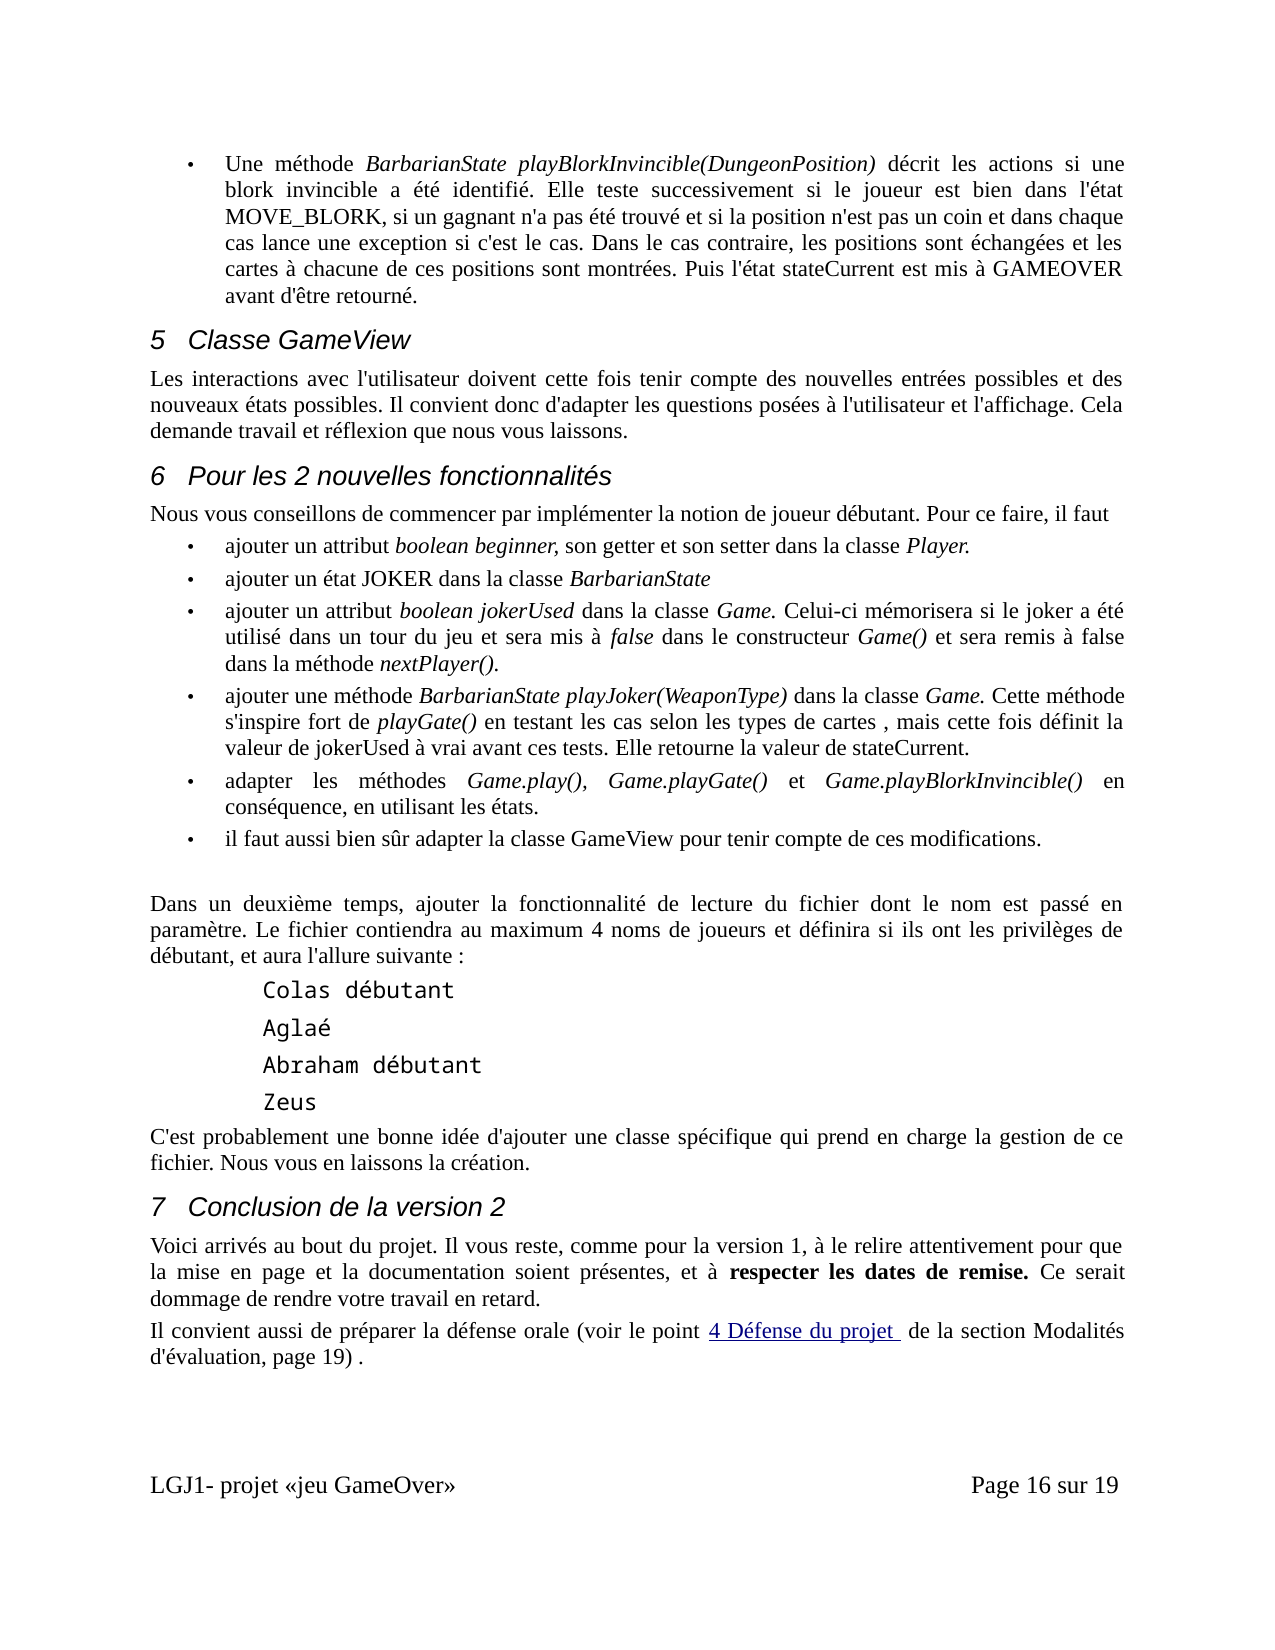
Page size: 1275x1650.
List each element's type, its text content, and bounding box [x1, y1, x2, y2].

text Il convient aussi de préparer la défense orale (voir le point 4 Défense du projet de la section Modalités d'évaluation, page 19) . [150, 1317, 1125, 1370]
text Dans un deuxième temps, ajouter la fonctionnalité de lecture du fichier dont le nom est passé en paramètre. Le fichier contiendra au maximum 4 noms de joueurs et définira si ils ont les privilèges de débutant, et aura l'allure suivante : [150, 889, 1125, 969]
subtitle Conclusion de la version 2 [150, 1191, 1125, 1223]
list ajouter une méthode BarbarianState playJoker(WeaponType) dans la classe Game. Cette méthode s'inspire fort de playGate() en testant les cas selon les types de cartes , mais cette fois définit la valeur de jokerUsed à vrai avant ces tests. Elle retourne la valeur de stateCurrent. [187, 682, 1125, 761]
text C'est probablement une bonne idée d'ajouter une classe spécifique qui prend en charge la gestion de ce fichier. Nous vous en laissons la création. [150, 1123, 1125, 1176]
list Abraham débutant [225, 1049, 1125, 1080]
text Les interactions avec l'utilisateur doivent cette fois tenir compte des nouvelles entrées possibles et des nouveaux états possibles. Il convient donc d'adapter les questions posées à l'utilisateur et l'affichage. Cela demande travail et réflexion que nous vous laissons. [150, 365, 1125, 444]
subtitle Classe GameView [150, 324, 1125, 355]
list ajouter un état JOKER dans la classe BarbarianState [187, 565, 1125, 591]
text Voici arrivés au bout du projet. Il vous reste, comme pour la version 1, à le relire attentivement pour que la mise en page et la documentation soient présentes, et à respecter les dates de remise. Ce serait dommage de rendre votre travail en retard. [150, 1232, 1125, 1311]
text Nous vous conseillons de commencer par implémenter la notion de joueur débutant. Pour ce faire, il faut [150, 500, 1125, 527]
list Une méthode BarbarianState playBlorkInvincible(DungeonPosition) décrit les actions si une blork invincible a été identifié. Elle teste successivement si le joueur est bien dans l'état MOVE_BLORK, si un gagnant n'a pas été trouvé et si la position n'est pas un coin et dans chaque cas lance une exception si c'est le cas. Dans le cas contraire, les positions sont échangées et les cartes à chacune de ces positions sont montrées. Puis l'état stateCurrent est mis à GAMEOVER avant d'être retourné. [187, 150, 1125, 308]
list adapter les méthodes Game.play(), Game.playGate() et Game.playBlorkInvincible() en conséquence, en utilisant les états. [187, 767, 1125, 819]
list ajouter un attribut boolean beginner, son getter et son setter dans la classe Player. [187, 532, 1125, 559]
list ajouter un attribut boolean jokerUsed dans la classe Game. Celui-ci mémorisera si le joker a été utilisé dans un tour du jeu et sera mis à false dans le constructeur Game() et sera remis à false dans la méthode nextPlayer(). [187, 597, 1125, 676]
subtitle Pour les 2 nouvelles fonctionnalités [150, 460, 1125, 491]
list il faut aussi bien sûr adapter la classe GameView pour tenir compte de ces modifications. [187, 825, 1125, 852]
list Aglaé [225, 1012, 1125, 1043]
list Zeus [225, 1086, 1125, 1117]
list Colas débutant [225, 974, 1125, 1006]
